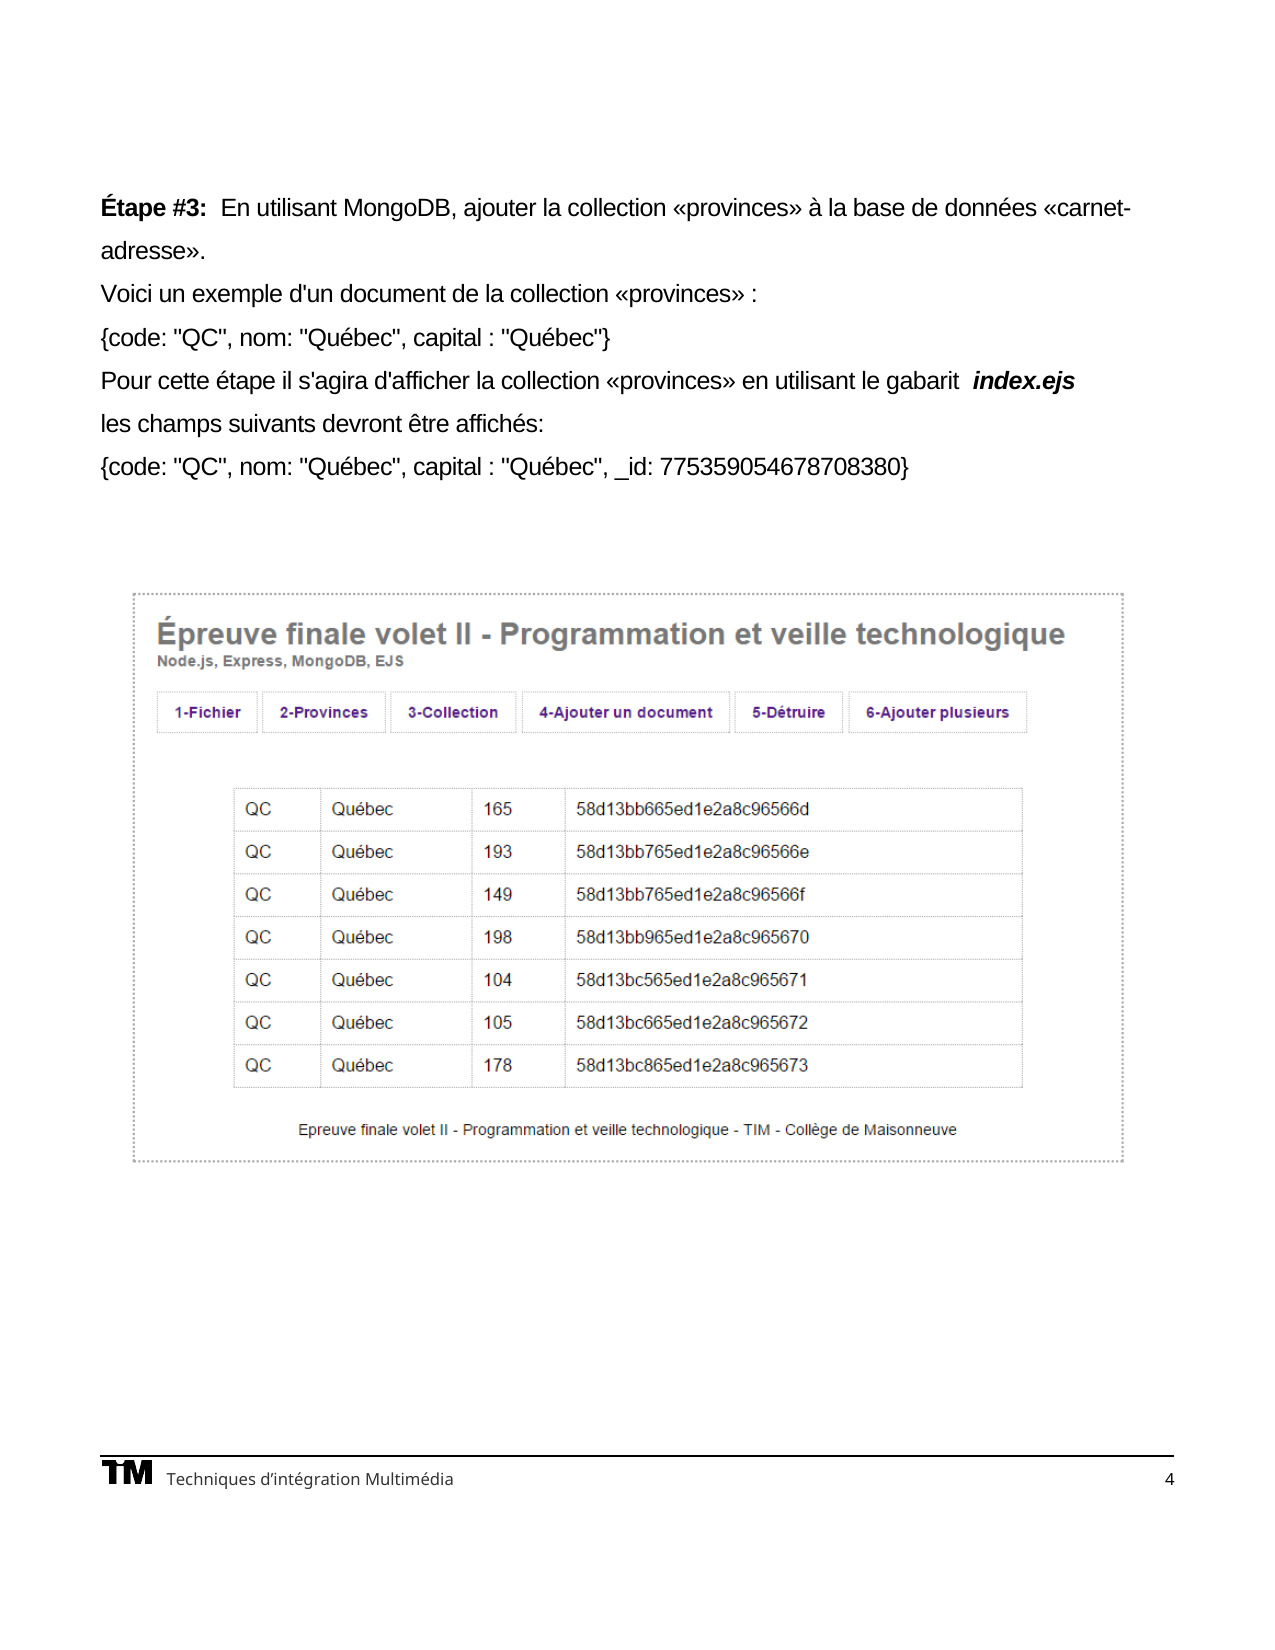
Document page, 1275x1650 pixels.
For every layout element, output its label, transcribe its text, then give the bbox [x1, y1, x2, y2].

text {code: "QC", nom: "Québec", capital : "Québec", _id: 775359054678708380} [100, 452, 1174, 481]
picture [102, 582, 1172, 1226]
text Voici un exemple d'un document de la collection «provinces» : [100, 279, 1174, 308]
text Étape #3: En utilisant MongoDB, ajouter la collection «provinces» à la base de données «carnet-adresse». [100, 193, 1174, 265]
text {code: "QC", nom: "Québec", capital : "Québec"} [100, 322, 1174, 351]
text les champs suivants devront être affichés: [100, 409, 1174, 437]
text Pour cette étape il s'agira d'afficher la collection «provinces» en utilisant le gabarit index.ejs [100, 366, 1174, 394]
